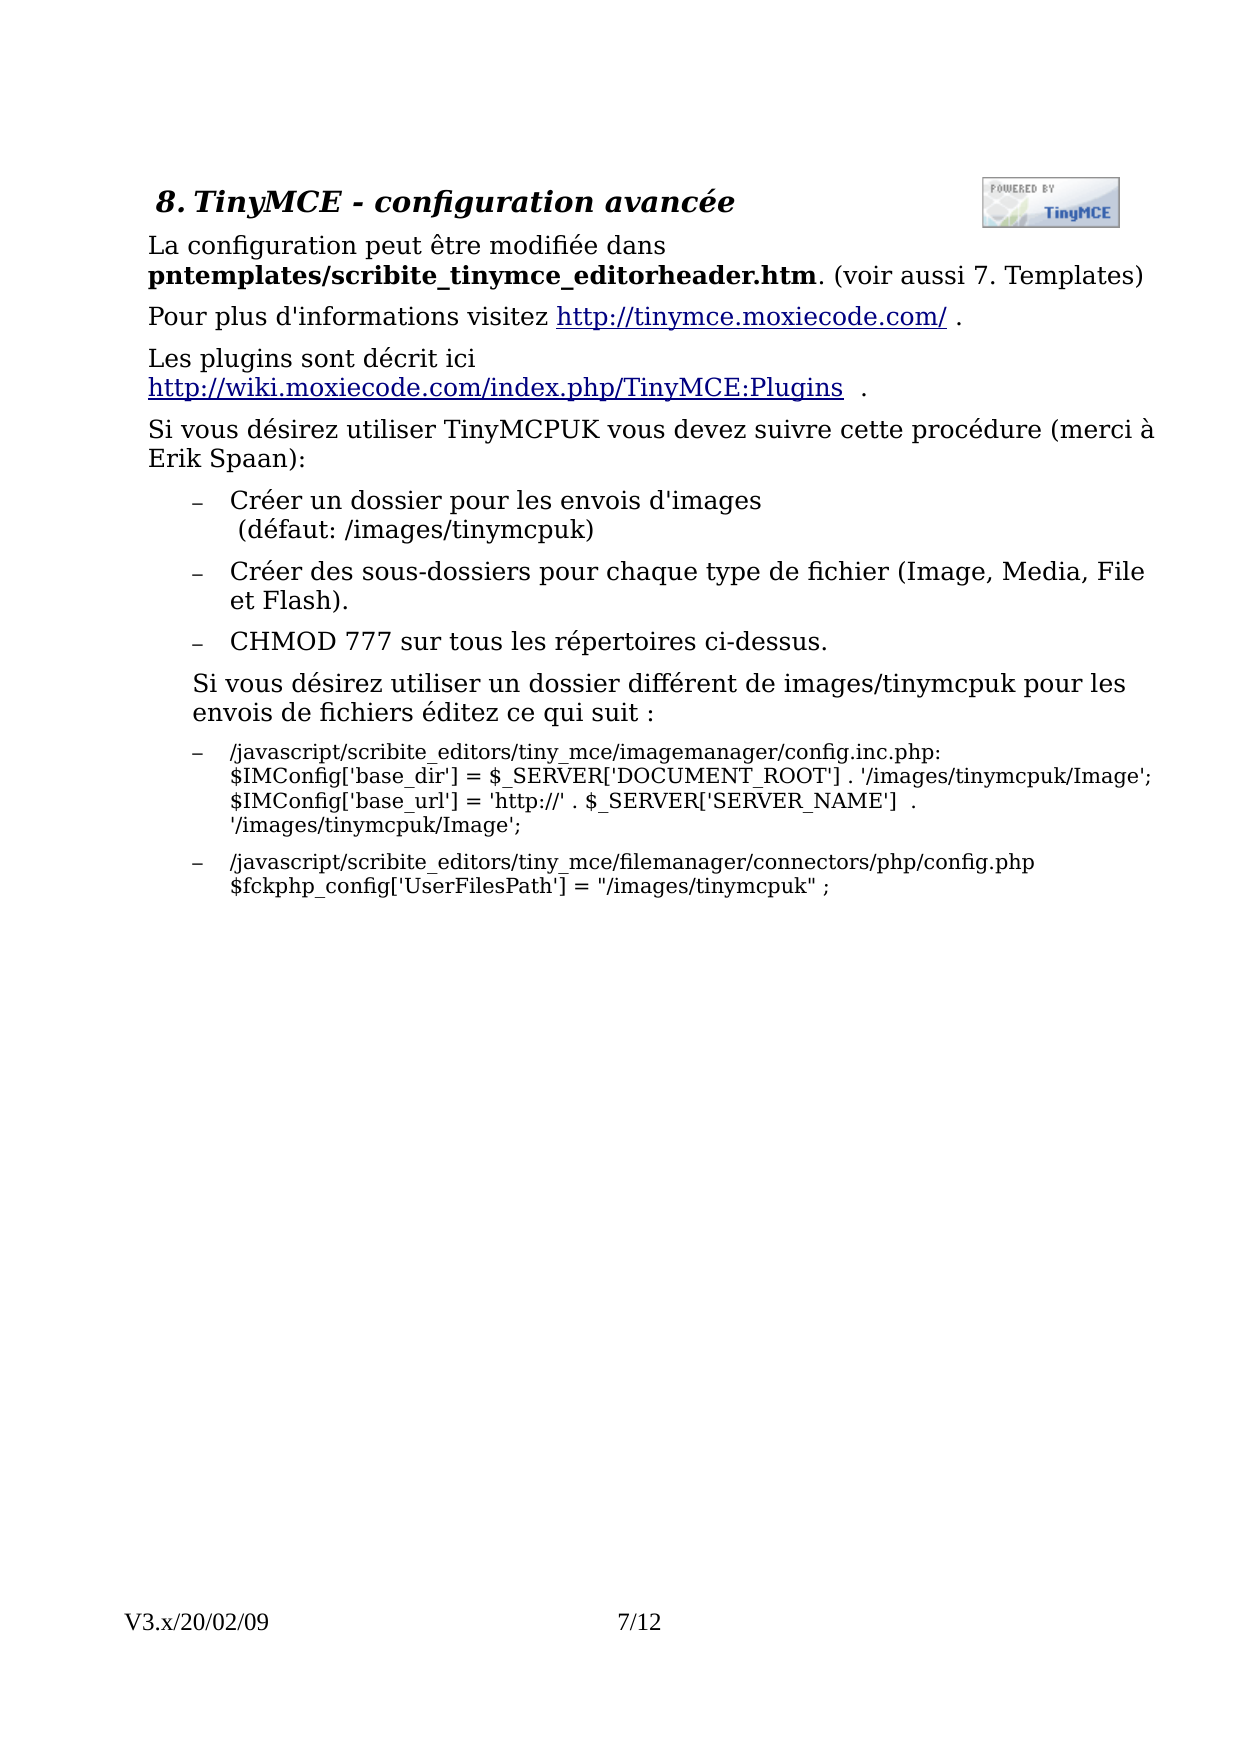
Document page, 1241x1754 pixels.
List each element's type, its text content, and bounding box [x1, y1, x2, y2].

subtitle TinyMCE - configuration avancée [156, 185, 982, 219]
list Créer un dossier pour les envois d'images (défaut: /images/tinymcpuk) [192, 486, 1160, 544]
text Les plugins sont décrit ici http://wiki.moxiecode.com/index.php/TinyMCE:Plugins . [148, 344, 1160, 403]
list Créer des sous-dossiers pour chaque type de fichier (Image, Media, File et Flash). [192, 557, 1160, 615]
text La configuration peut être modifiée dans pntemplates/scribite_tinymce_editorheader.htm. (voir aussi 7. Templates) [148, 232, 1160, 290]
text Pour plus d'informations visitez http://tinymce.moxiecode.com/ . [148, 303, 1160, 332]
text Si vous désirez utiliser un dossier différent de images/tinymcpuk pour les envois de fichiers éditez ce qui suit : [192, 669, 1160, 728]
picture [982, 177, 1120, 228]
list /javascript/scribite_editors/tiny_mce/imagemanager/config.inc.php: $IMConfig['base_dir'] = $_SERVER['DOCUMENT_ROOT'] . '/images/tinymcpuk/Image'; $IMConfig['base_url'] = 'http://' . $_SERVER['SERVER_NAME'] . '/images/tinymcpuk/Image'; [192, 740, 1160, 837]
subtitle [1120, 185, 1160, 219]
list CHMOD 777 sur tous les répertoires ci-dessus. [192, 628, 1160, 657]
list /javascript/scribite_editors/tiny_mce/filemanager/connectors/php/config.php $fckphp_config['UserFilesPath'] = "/images/tinymcpuk" ; [192, 850, 1160, 898]
text Si vous désirez utiliser TinyMCPUK vous devez suivre cette procédure (merci à Erik Spaan): [148, 415, 1160, 473]
